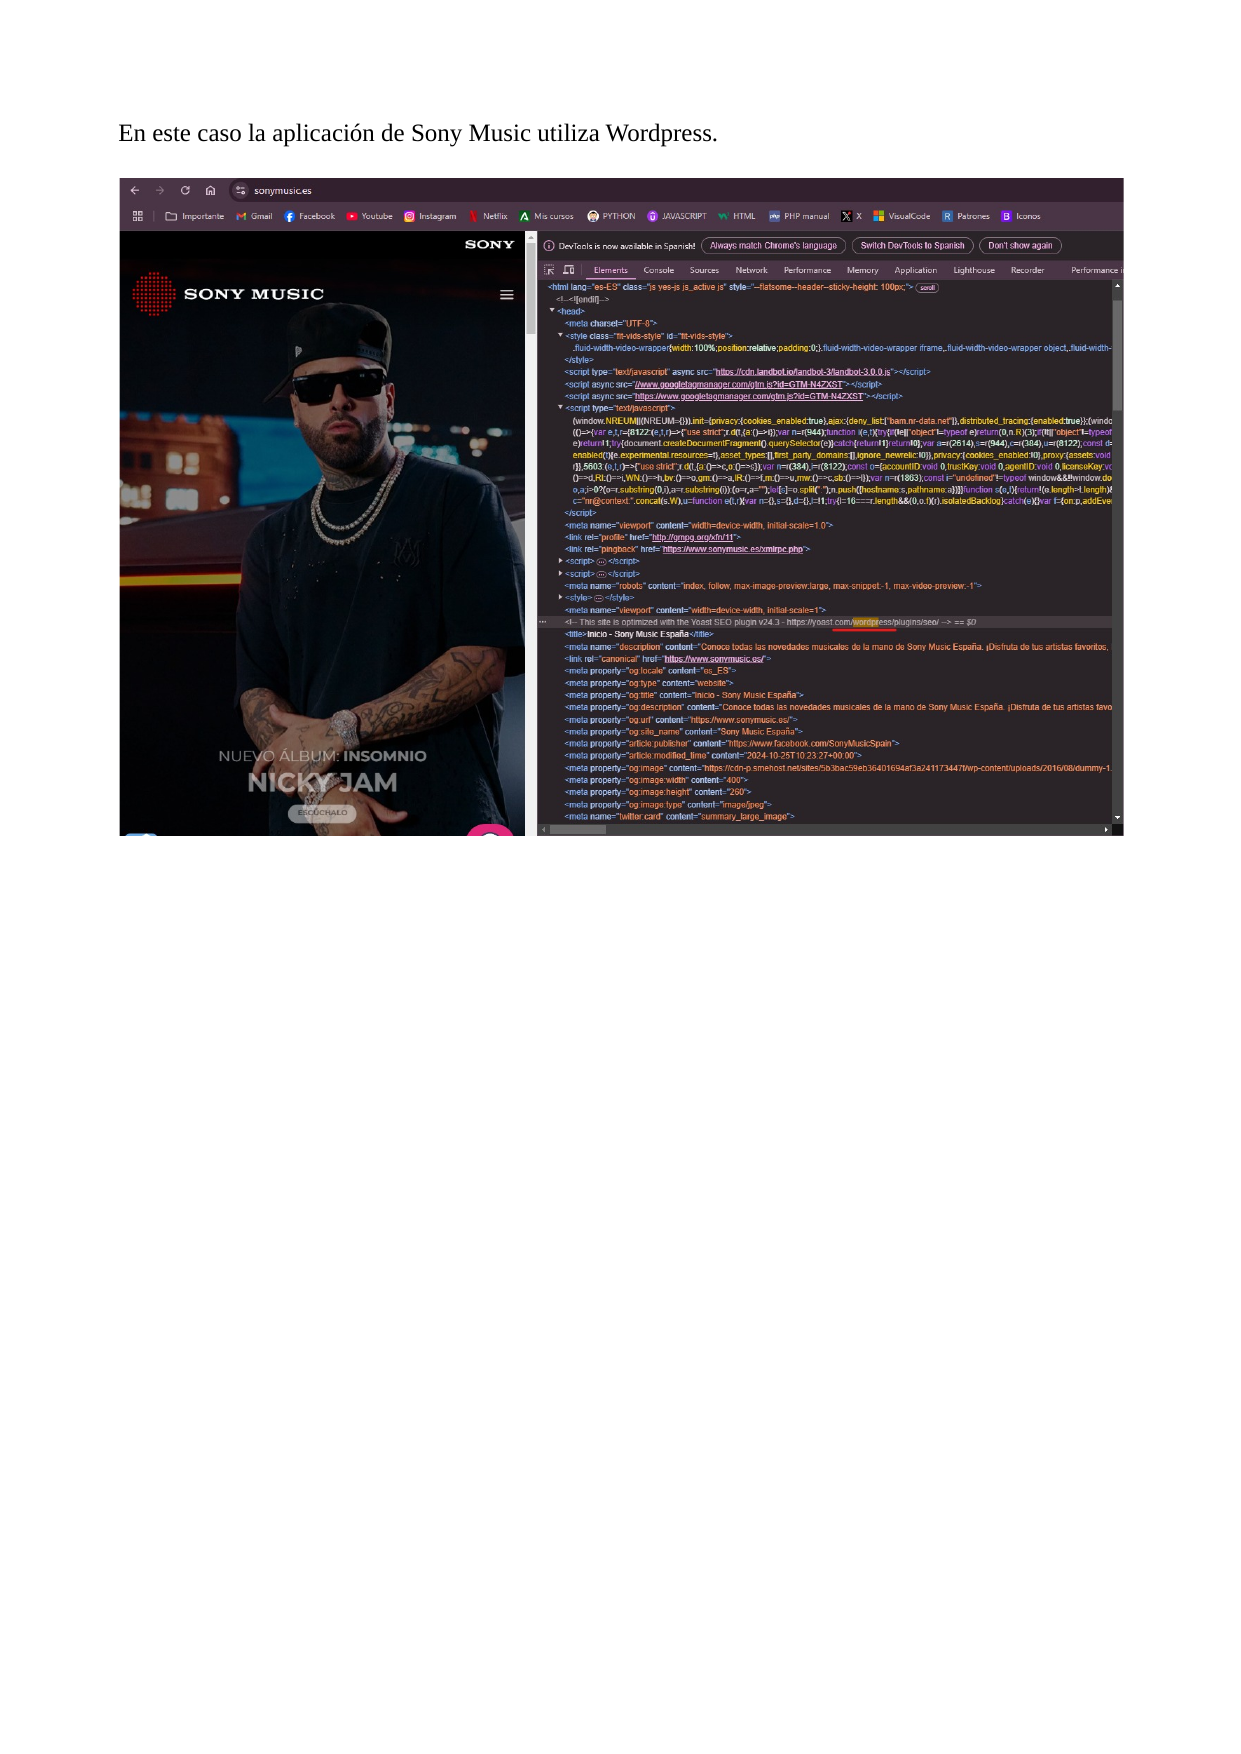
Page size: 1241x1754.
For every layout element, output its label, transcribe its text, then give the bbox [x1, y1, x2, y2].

picture [119, 178, 1124, 836]
text En este caso la aplicación de Sony Music utiliza Wordpress. [118, 118, 1122, 147]
